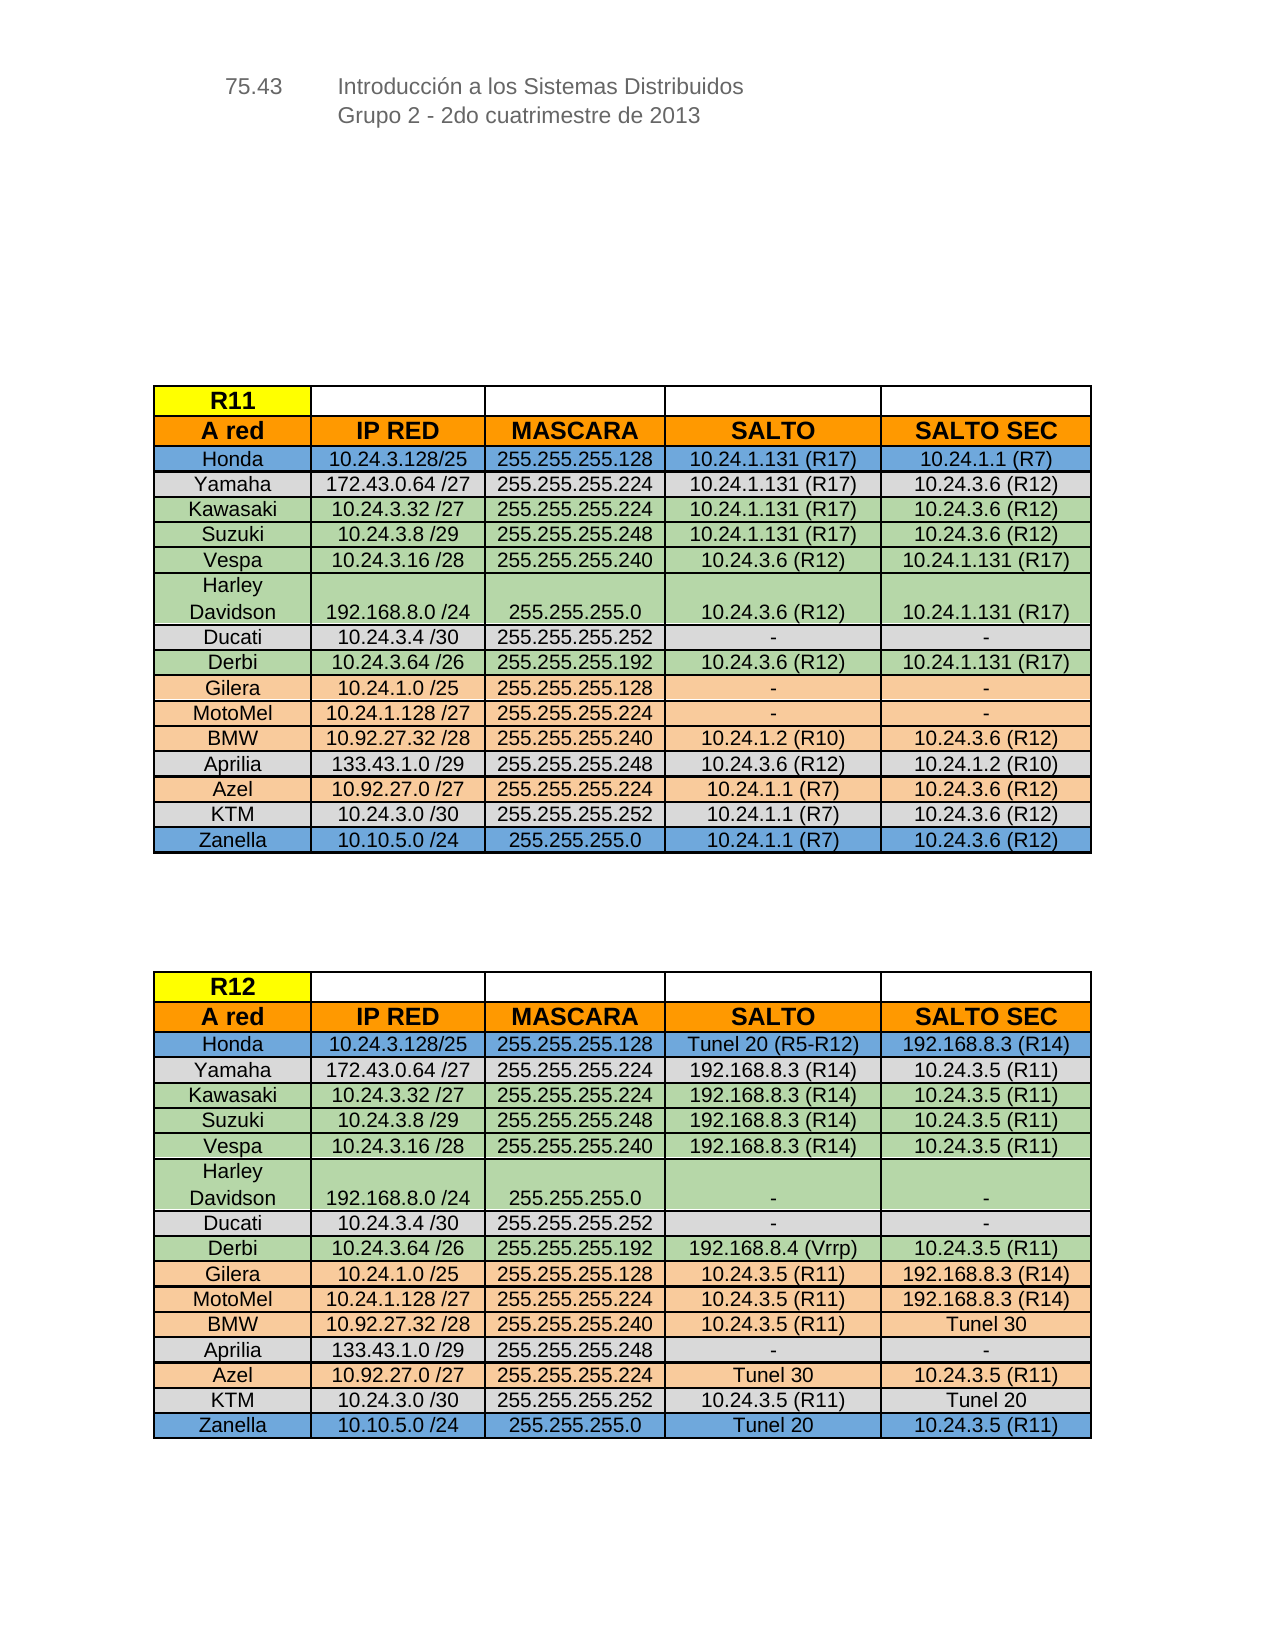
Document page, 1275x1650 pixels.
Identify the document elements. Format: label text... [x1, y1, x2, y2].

table_cell 255.255.255.248 [486, 1338, 664, 1361]
table_cell 10.24.3.6 (R12) [882, 523, 1090, 546]
table_header [666, 387, 880, 415]
table_cell IP RED [312, 417, 484, 445]
table_cell 255.255.255.0 [486, 1414, 664, 1437]
table_header R11 [155, 387, 310, 415]
table_cell 10.24.3.5 (R11) [882, 1364, 1090, 1387]
table_cell Tunel 20 [666, 1414, 880, 1437]
table_header R12 [155, 973, 310, 1001]
table_cell 172.43.0.64 /27 [312, 473, 484, 496]
table_cell Kawasaki [155, 498, 310, 521]
table_cell 10.24.3.5 (R11) [666, 1262, 880, 1285]
table_cell Yamaha [155, 473, 310, 496]
table_cell 10.24.3.5 (R11) [666, 1313, 880, 1336]
table_cell 10.92.27.32 /28 [312, 727, 484, 750]
table_cell - [666, 676, 880, 699]
table_cell - [882, 1338, 1090, 1361]
table_cell 255.255.255.248 [486, 1109, 664, 1132]
table_cell 192.168.8.3 (R14) [666, 1084, 880, 1107]
table_cell 10.24.3.0 /30 [312, 1389, 484, 1412]
table_cell 10.24.3.32 /27 [312, 1084, 484, 1107]
table_cell 10.24.3.6 (R12) [666, 752, 880, 775]
table_cell Ducati [155, 1212, 310, 1235]
table_cell Vespa [155, 548, 310, 572]
table_cell Tunel 20 (R5-R12) [666, 1033, 880, 1056]
table_cell 255.255.255.224 [486, 473, 664, 496]
table_cell A red [155, 417, 310, 445]
table_cell - [666, 1160, 880, 1209]
table_cell 10.24.3.6 (R12) [882, 727, 1090, 750]
table_cell 10.24.3.16 /28 [312, 1134, 484, 1157]
table_cell - [882, 1160, 1090, 1209]
table_cell 10.24.3.0 /30 [312, 803, 484, 826]
table_header [882, 387, 1090, 415]
table_cell Derbi [155, 651, 310, 674]
table_cell IP RED [312, 1003, 484, 1031]
table_cell BMW [155, 727, 310, 750]
table_cell Aprilia [155, 752, 310, 775]
table_cell 10.24.1.128 /27 [312, 702, 484, 725]
table_cell 255.255.255.248 [486, 523, 664, 546]
table_cell Tunel 30 [666, 1364, 880, 1387]
table_cell 255.255.255.240 [486, 548, 664, 572]
table_cell 255.255.255.224 [486, 1288, 664, 1311]
table_cell 10.24.1.0 /25 [312, 676, 484, 699]
table_cell 255.255.255.224 [486, 498, 664, 521]
table_header [312, 387, 484, 415]
table_cell 192.168.8.3 (R14) [882, 1262, 1090, 1285]
table_cell 10.24.3.128/25 [312, 1033, 484, 1056]
table_cell 10.92.27.0 /27 [312, 778, 484, 801]
table_cell KTM [155, 1389, 310, 1412]
table_cell 10.24.1.1 (R7) [666, 828, 880, 851]
table_cell 192.168.8.4 (Vrrp) [666, 1237, 880, 1260]
table_cell MASCARA [486, 1003, 664, 1031]
table_cell 10.24.1.131 (R17) [666, 523, 880, 546]
table_cell SALTO [666, 1003, 880, 1031]
table_cell Azel [155, 778, 310, 801]
table_cell 10.24.3.4 /30 [312, 626, 484, 649]
table_cell 192.168.8.3 (R14) [882, 1288, 1090, 1311]
table_cell 192.168.8.0 /24 [312, 574, 484, 623]
table_cell 192.168.8.3 (R14) [666, 1134, 880, 1157]
table_cell 255.255.255.192 [486, 651, 664, 674]
table_cell 10.24.3.6 (R12) [882, 828, 1090, 851]
table_cell 192.168.8.3 (R14) [882, 1033, 1090, 1056]
table_cell Harley Davidson [155, 574, 310, 623]
table_cell 10.24.1.1 (R7) [882, 447, 1090, 470]
table_cell Azel [155, 1364, 310, 1387]
table_cell 10.24.3.5 (R11) [882, 1084, 1090, 1107]
table_cell 255.255.255.192 [486, 1237, 664, 1260]
table_cell Zanella [155, 1414, 310, 1437]
table_cell 133.43.1.0 /29 [312, 1338, 484, 1361]
table_cell 255.255.255.0 [486, 1160, 664, 1209]
table_cell Suzuki [155, 523, 310, 546]
table_cell - [666, 702, 880, 725]
table_cell 10.10.5.0 /24 [312, 1414, 484, 1437]
table_cell 192.168.8.0 /24 [312, 1160, 484, 1209]
table_cell 10.24.1.0 /25 [312, 1262, 484, 1285]
table_cell 172.43.0.64 /27 [312, 1058, 484, 1082]
table_header [486, 973, 664, 1001]
table_cell SALTO [666, 417, 880, 445]
table_cell 255.255.255.128 [486, 1262, 664, 1285]
table_cell 10.24.3.6 (R12) [666, 548, 880, 572]
table_header [882, 973, 1090, 1001]
table_cell 10.24.3.5 (R11) [882, 1237, 1090, 1260]
table_cell Zanella [155, 828, 310, 851]
table_cell 10.24.3.6 (R12) [666, 651, 880, 674]
table_cell 10.24.3.6 (R12) [882, 473, 1090, 496]
table_cell KTM [155, 803, 310, 826]
table_cell Honda [155, 447, 310, 470]
table_cell Gilera [155, 676, 310, 699]
table_cell MotoMel [155, 702, 310, 725]
table_cell 10.24.1.131 (R17) [882, 574, 1090, 623]
table_cell 10.24.1.1 (R7) [666, 778, 880, 801]
table_cell 10.24.3.64 /26 [312, 651, 484, 674]
table_cell 255.255.255.128 [486, 447, 664, 470]
table_cell 10.92.27.0 /27 [312, 1364, 484, 1387]
table_cell Yamaha [155, 1058, 310, 1082]
table_cell Suzuki [155, 1109, 310, 1132]
table_cell 10.92.27.32 /28 [312, 1313, 484, 1336]
table_cell Gilera [155, 1262, 310, 1285]
table_cell - [666, 1338, 880, 1361]
table_cell 10.24.1.2 (R10) [882, 752, 1090, 775]
table_cell 10.24.1.128 /27 [312, 1288, 484, 1311]
table_cell 10.24.1.131 (R17) [882, 651, 1090, 674]
table_cell BMW [155, 1313, 310, 1336]
table_cell 255.255.255.0 [486, 574, 664, 623]
table_cell 10.24.1.131 (R17) [666, 473, 880, 496]
table_header [312, 973, 484, 1001]
table_cell 255.255.255.224 [486, 778, 664, 801]
table_cell 255.255.255.224 [486, 1084, 664, 1107]
table_cell - [666, 1212, 880, 1235]
table_cell 10.24.3.5 (R11) [882, 1414, 1090, 1437]
table_cell 10.24.3.4 /30 [312, 1212, 484, 1235]
table_cell - [882, 702, 1090, 725]
table_cell 10.24.3.5 (R11) [882, 1134, 1090, 1157]
table_cell 255.255.255.252 [486, 626, 664, 649]
table_cell Ducati [155, 626, 310, 649]
table_cell 192.168.8.3 (R14) [666, 1109, 880, 1132]
table_cell 10.24.3.6 (R12) [882, 498, 1090, 521]
table_cell 10.24.3.5 (R11) [882, 1109, 1090, 1132]
table_cell SALTO SEC [882, 1003, 1090, 1031]
table_cell 255.255.255.252 [486, 803, 664, 826]
table_header [666, 973, 880, 1001]
table_cell 10.24.3.6 (R12) [666, 574, 880, 623]
table_cell 10.24.3.5 (R11) [882, 1058, 1090, 1082]
table_cell 255.255.255.0 [486, 828, 664, 851]
table_cell 10.24.1.131 (R17) [666, 447, 880, 470]
table_cell 10.10.5.0 /24 [312, 828, 484, 851]
table_cell 10.24.3.64 /26 [312, 1237, 484, 1260]
table_cell 255.255.255.128 [486, 1033, 664, 1056]
table_cell 10.24.1.131 (R17) [882, 548, 1090, 572]
table_cell - [666, 626, 880, 649]
table_cell 10.24.1.1 (R7) [666, 803, 880, 826]
table_cell - [882, 1212, 1090, 1235]
table_cell MotoMel [155, 1288, 310, 1311]
table_cell 10.24.1.2 (R10) [666, 727, 880, 750]
table_cell Vespa [155, 1134, 310, 1157]
table_cell - [882, 676, 1090, 699]
table_cell Kawasaki [155, 1084, 310, 1107]
table_cell 192.168.8.3 (R14) [666, 1058, 880, 1082]
table_cell Tunel 20 [882, 1389, 1090, 1412]
table_cell Derbi [155, 1237, 310, 1260]
table_cell - [882, 626, 1090, 649]
table_cell 10.24.3.16 /28 [312, 548, 484, 572]
table_cell 255.255.255.252 [486, 1212, 664, 1235]
table_cell 10.24.3.32 /27 [312, 498, 484, 521]
table_cell 10.24.3.8 /29 [312, 1109, 484, 1132]
table_cell 255.255.255.248 [486, 752, 664, 775]
table_cell Honda [155, 1033, 310, 1056]
table_cell Tunel 30 [882, 1313, 1090, 1336]
table_cell 255.255.255.240 [486, 727, 664, 750]
table_cell 10.24.1.131 (R17) [666, 498, 880, 521]
table_cell 10.24.3.8 /29 [312, 523, 484, 546]
table_cell 255.255.255.240 [486, 1134, 664, 1157]
table_cell 10.24.3.128/25 [312, 447, 484, 470]
table_cell 255.255.255.224 [486, 1058, 664, 1082]
table_cell 10.24.3.6 (R12) [882, 803, 1090, 826]
table_cell 10.24.3.5 (R11) [666, 1389, 880, 1412]
table_header [486, 387, 664, 415]
table_cell SALTO SEC [882, 417, 1090, 445]
table_cell 255.255.255.224 [486, 1364, 664, 1387]
table_cell A red [155, 1003, 310, 1031]
table_cell 255.255.255.252 [486, 1389, 664, 1412]
table_cell 10.24.3.6 (R12) [882, 778, 1090, 801]
table_cell 255.255.255.240 [486, 1313, 664, 1336]
table_cell 10.24.3.5 (R11) [666, 1288, 880, 1311]
table_cell Harley Davidson [155, 1160, 310, 1209]
table_cell MASCARA [486, 417, 664, 445]
table_cell 133.43.1.0 /29 [312, 752, 484, 775]
table_cell 255.255.255.128 [486, 676, 664, 699]
table_cell Aprilia [155, 1338, 310, 1361]
table_cell 255.255.255.224 [486, 702, 664, 725]
